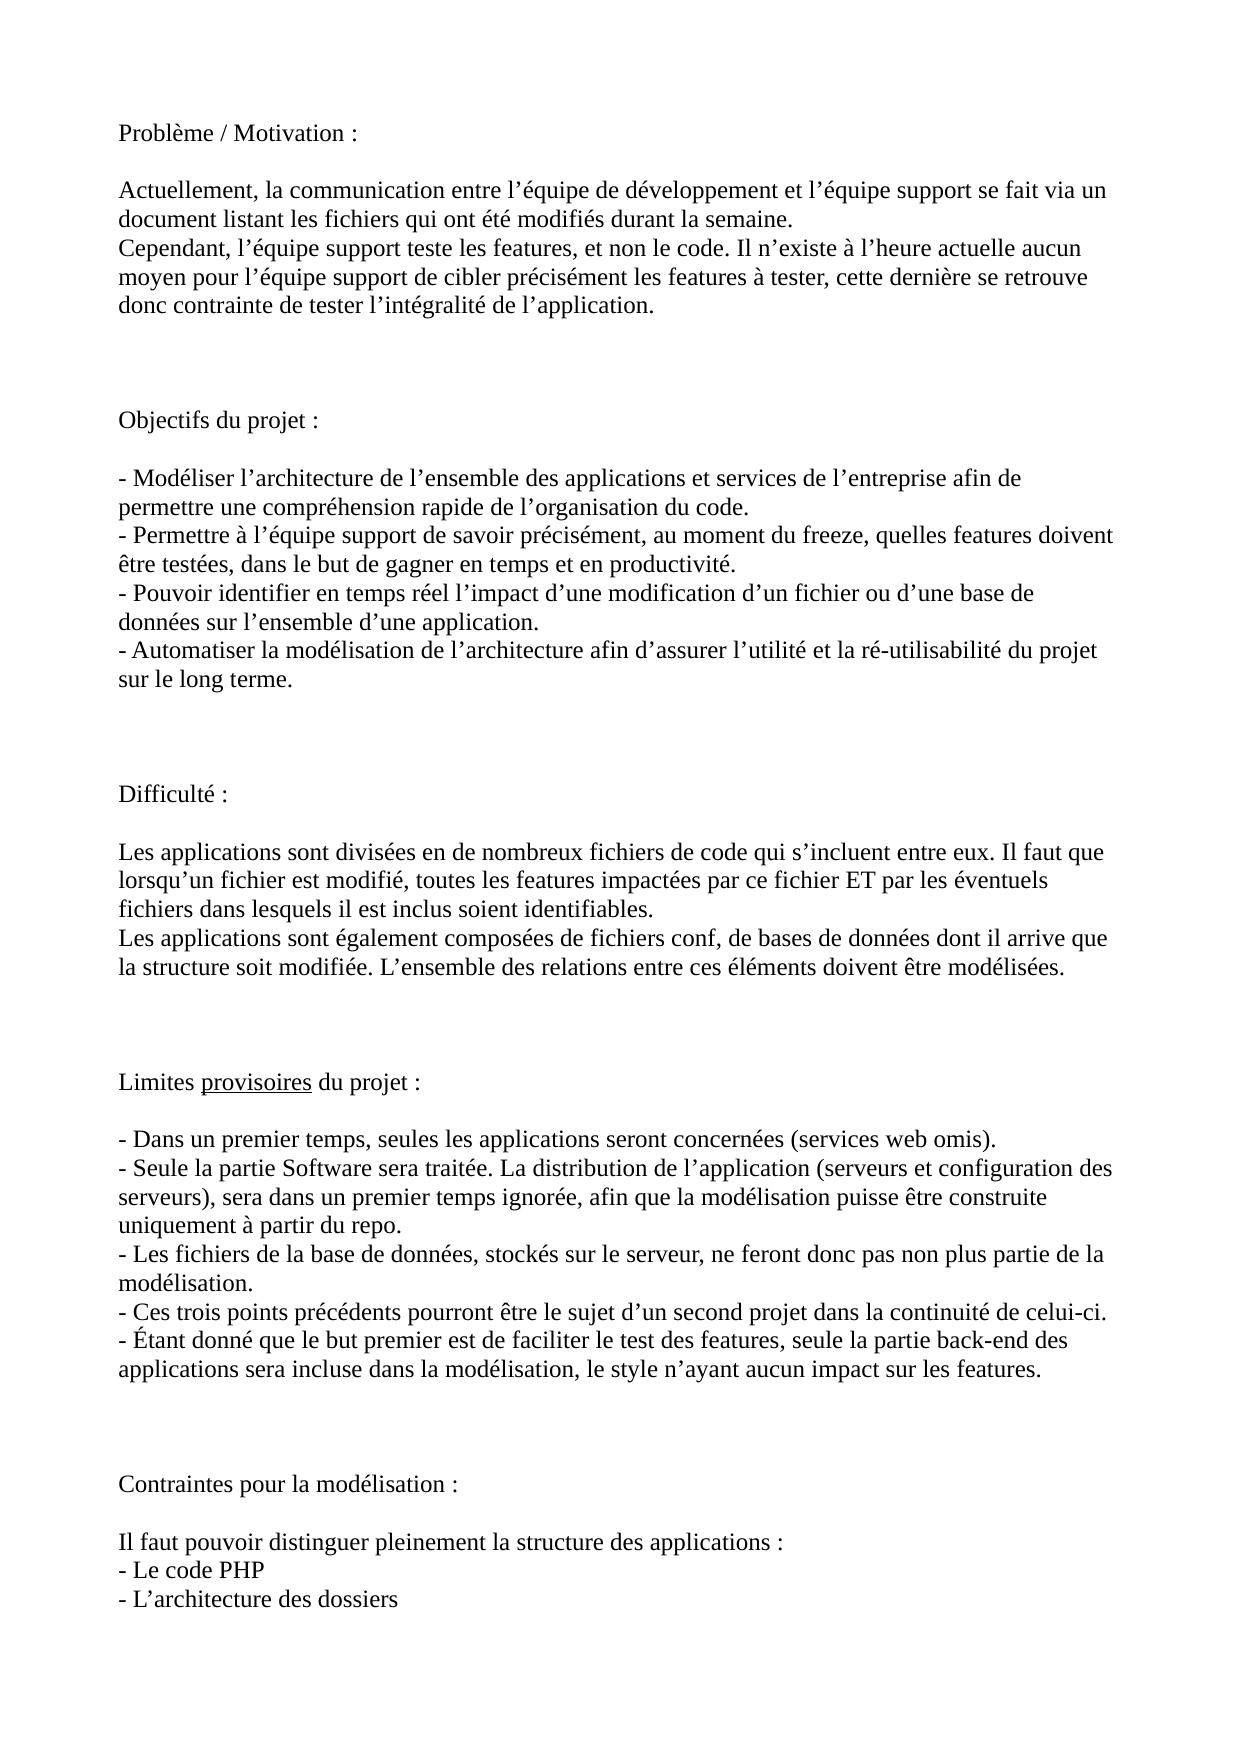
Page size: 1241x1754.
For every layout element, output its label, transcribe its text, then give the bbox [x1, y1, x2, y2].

text - Seule la partie Software sera traitée. La distribution de l’application (serveurs et configuration des serveurs), sera dans un premier temps ignorée, afin que la modélisation puisse être construite uniquement à partir du repo. [118, 1153, 1122, 1239]
text Problème / Motivation : [118, 118, 1122, 147]
text Cependant, l’équipe support teste les features, et non le code. Il n’existe à l’heure actuelle aucun moyen pour l’équipe support de cibler précisément les features à tester, cette dernière se retrouve donc contrainte de tester l’intégralité de l’application. [118, 233, 1122, 319]
text - Étant donné que le but premier est de faciliter le test des features, seule la partie back-end des applications sera incluse dans la modélisation, le style n’ayant aucun impact sur les features. [118, 1326, 1122, 1383]
text - Pouvoir identifier en temps réel l’impact d’une modification d’un fichier ou d’une base de données sur l’ensemble d’une application. [118, 578, 1122, 636]
text Il faut pouvoir distinguer pleinement la structure des applications : [118, 1527, 1122, 1556]
text Limites provisoires du projet : [118, 1067, 1122, 1096]
text Les applications sont également composées de fichiers conf, de bases de données dont il arrive que la structure soit modifiée. L’ensemble des relations entre ces éléments doivent être modélisées. [118, 923, 1122, 981]
text - Automatiser la modélisation de l’architecture afin d’assurer l’utilité et la ré-utilisabilité du projet [118, 636, 1122, 664]
text - Dans un premier temps, seules les applications seront concernées (services web omis). [118, 1124, 1122, 1153]
text - L’architecture des dossiers [118, 1584, 1122, 1613]
text - Les fichiers de la base de données, stockés sur le serveur, ne feront donc pas non plus partie de la modélisation. [118, 1239, 1122, 1297]
text - Modéliser l’architecture de l’ensemble des applications et services de l’entreprise afin de permettre une compréhension rapide de l’organisation du code. [118, 463, 1122, 521]
text Difficulté : [118, 779, 1122, 808]
text sur le long terme. [118, 664, 1122, 693]
text - Le code PHP [118, 1556, 1122, 1584]
text Actuellement, la communication entre l’équipe de développement et l’équipe support se fait via un document listant les fichiers qui ont été modifiés durant la semaine. [118, 176, 1122, 233]
text Objectifs du projet : [118, 406, 1122, 434]
text - Permettre à l’équipe support de savoir précisément, au moment du freeze, quelles features doivent être testées, dans le but de gagner en temps et en productivité. [118, 521, 1122, 578]
text - Ces trois points précédents pourront être le sujet d’un second projet dans la continuité de celui-ci. [118, 1297, 1122, 1326]
text Contraintes pour la modélisation : [118, 1469, 1122, 1498]
text Les applications sont divisées en de nombreux fichiers de code qui s’incluent entre eux. Il faut que lorsqu’un fichier est modifié, toutes les features impactées par ce fichier ET par les éventuels fichiers dans lesquels il est inclus soient identifiables. [118, 837, 1122, 923]
